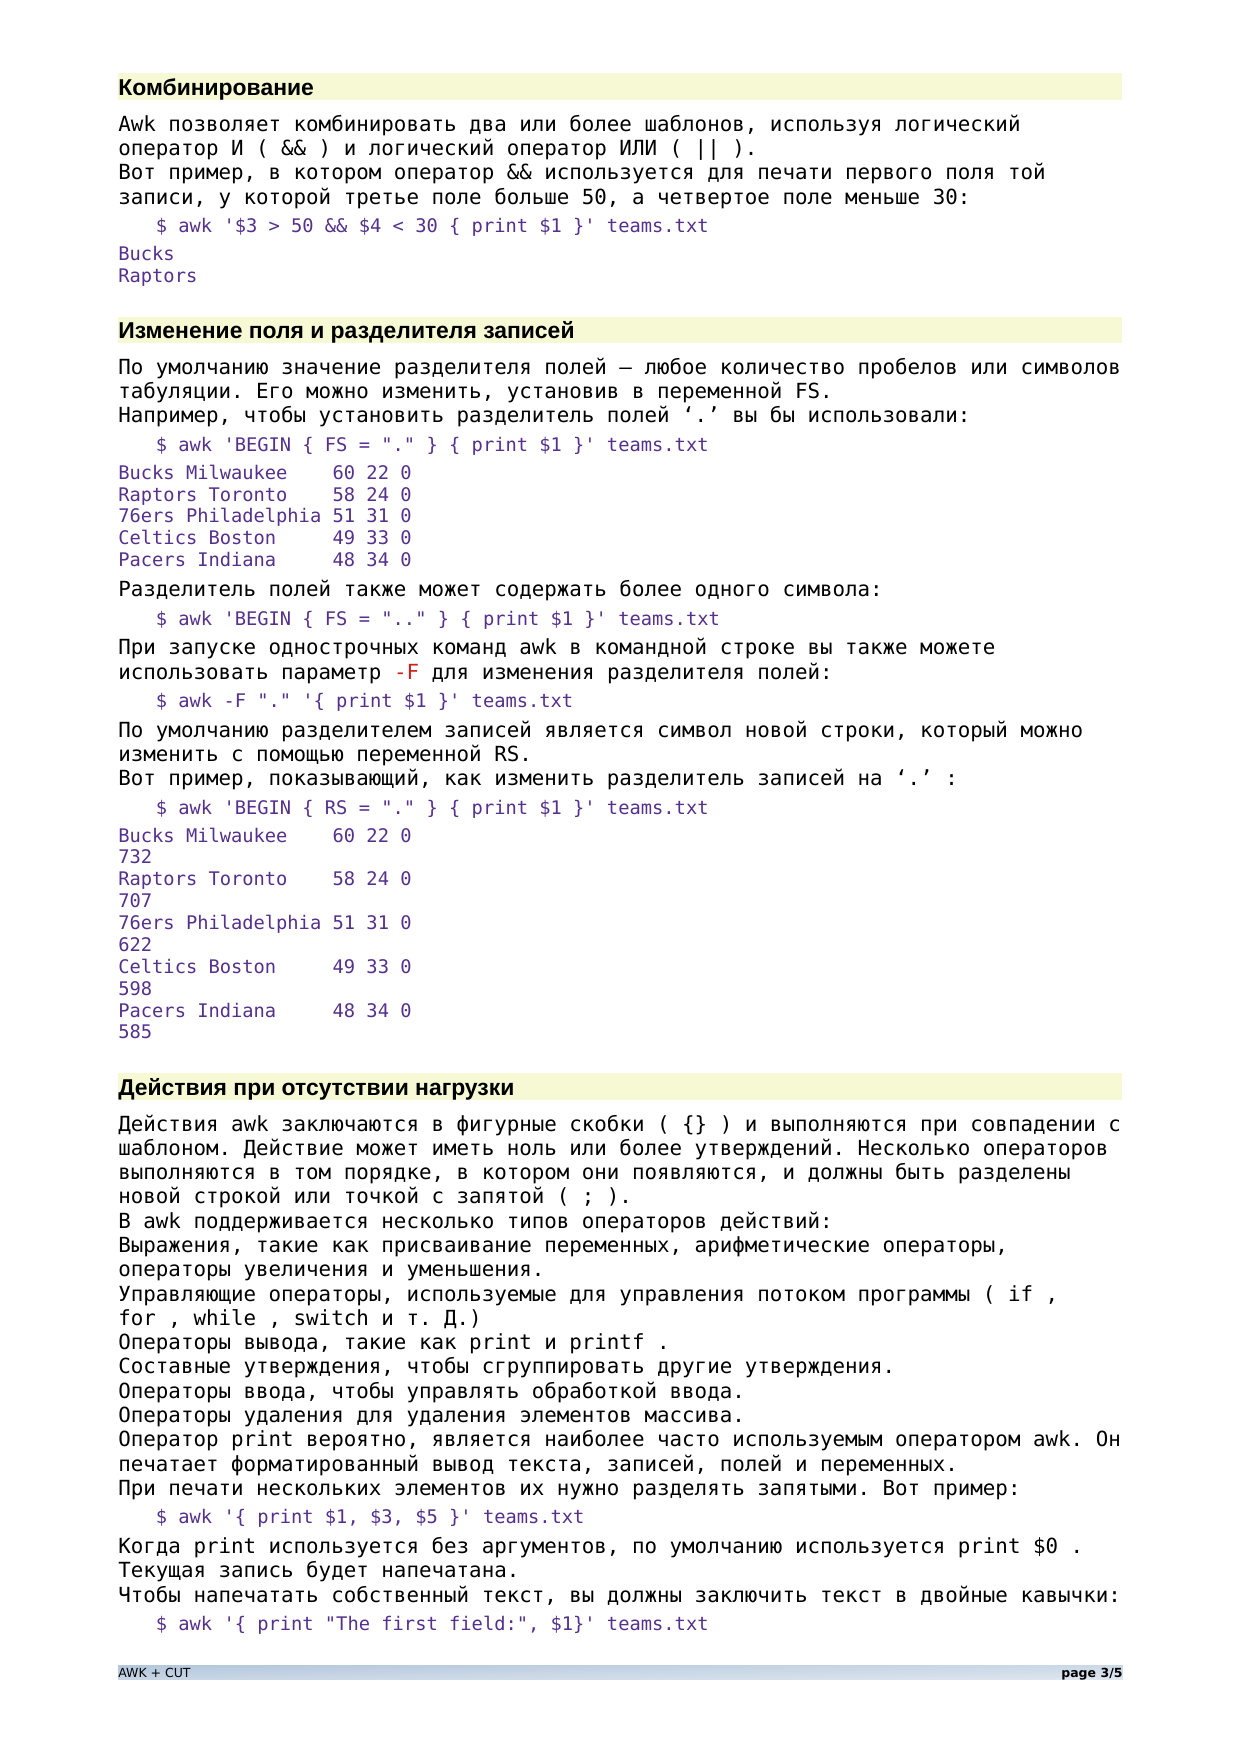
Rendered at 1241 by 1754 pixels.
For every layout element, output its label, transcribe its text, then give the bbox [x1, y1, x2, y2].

subtitle Действия при отсутствии нагрузки [118, 1073, 1122, 1100]
text $ awk '{ print "The first field:", $1}' teams.txt [118, 1613, 1122, 1635]
text Bucks [118, 243, 1122, 265]
text $ awk -F "." '{ print $1 }' teams.txt [118, 690, 1122, 712]
text Например, чтобы установить разделитель полей ‘.’ вы бы использовали: [118, 403, 1122, 428]
text Когда print используется без аргументов, по умолчанию используется print $0 . Текущая запись будет напечатана. [118, 1534, 1122, 1583]
text 598 [118, 978, 1122, 1000]
text Pacers Indiana 48 34 0 [118, 1000, 1122, 1022]
text При печати нескольких элементов их нужно разделять запятыми. Вот пример: [118, 1476, 1122, 1500]
text Действия awk заключаются в фигурные скобки ( {} ) и выполняются при совпадении с шаблоном. Действие может иметь ноль или более утверждений. Несколько операторов выполняются в том порядке, в котором они появляются, и должны быть разделены новой строкой или точкой с запятой ( ; ). [118, 1112, 1122, 1209]
text 732 [118, 847, 1122, 868]
text Операторы удаления для удаления элементов массива. [118, 1403, 1122, 1427]
text Операторы ввода, чтобы управлять обработкой ввода. [118, 1379, 1122, 1403]
text 622 [118, 934, 1122, 956]
text 707 [118, 890, 1122, 912]
text 585 [118, 1022, 1122, 1043]
text Составные утверждения, чтобы сгруппировать другие утверждения. [118, 1354, 1122, 1379]
text Raptors [118, 265, 1122, 287]
text Raptors Toronto 58 24 0 [118, 868, 1122, 890]
subtitle Комбинирование [118, 73, 1122, 100]
text Awk позволяет комбинировать два или более шаблонов, используя логический оператор И ( && ) и логический оператор ИЛИ ( || ). [118, 112, 1122, 160]
text $ awk 'BEGIN { FS = "." } { print $1 }' teams.txt [118, 434, 1122, 456]
text 76ers Philadelphia 51 31 0 [118, 912, 1122, 934]
text Выражения, такие как присваивание переменных, арифметические операторы, операторы увеличения и уменьшения. [118, 1233, 1122, 1282]
text Управляющие операторы, используемые для управления потоком программы ( if , for , while , switch и т. Д.) [118, 1282, 1122, 1330]
text В awk поддерживается несколько типов операторов действий: [118, 1209, 1122, 1233]
text Разделитель полей также может содержать более одного символа: [118, 577, 1122, 601]
text 76ers Philadelphia 51 31 0 [118, 506, 1122, 527]
text Celtics Boston 49 33 0 [118, 527, 1122, 549]
text $ awk '$3 > 50 && $4 < 30 { print $1 }' teams.txt [118, 215, 1122, 237]
text Чтобы напечатать собственный текст, вы должны заключить текст в двойные кавычки: [118, 1583, 1122, 1607]
text Оператор print вероятно, является наиболее часто используемым оператором awk. Он печатает форматированный вывод текста, записей, полей и переменных. [118, 1427, 1122, 1476]
text Pacers Indiana 48 34 0 [118, 549, 1122, 571]
text По умолчанию значение разделителя полей — любое количество пробелов или символов табуляции. Его можно изменить, установив в переменной FS. [118, 355, 1122, 403]
text При запуске однострочных команд awk в командной строке вы также можете использовать параметр -F для изменения разделителя полей: [118, 635, 1122, 684]
text $ awk 'BEGIN { RS = "." } { print $1 }' teams.txt [118, 797, 1122, 819]
text По умолчанию разделителем записей является символ новой строки, который можно изменить с помощью переменной RS. [118, 718, 1122, 766]
text Bucks Milwaukee 60 22 0 [118, 825, 1122, 847]
text Вот пример, показывающий, как изменить разделитель записей на ‘.’ : [118, 766, 1122, 791]
text Raptors Toronto 58 24 0 [118, 484, 1122, 506]
text Операторы вывода, такие как print и printf . [118, 1330, 1122, 1354]
text $ awk '{ print $1, $3, $5 }' teams.txt [118, 1506, 1122, 1528]
text Celtics Boston 49 33 0 [118, 956, 1122, 978]
text $ awk 'BEGIN { FS = ".." } { print $1 }' teams.txt [118, 607, 1122, 629]
text Вот пример, в котором оператор && используется для печати первого поля той записи, у которой третье поле больше 50, а четвертое поле меньше 30: [118, 160, 1122, 209]
subtitle Изменение поля и разделителя записей [118, 317, 1122, 343]
text Bucks Milwaukee 60 22 0 [118, 462, 1122, 484]
